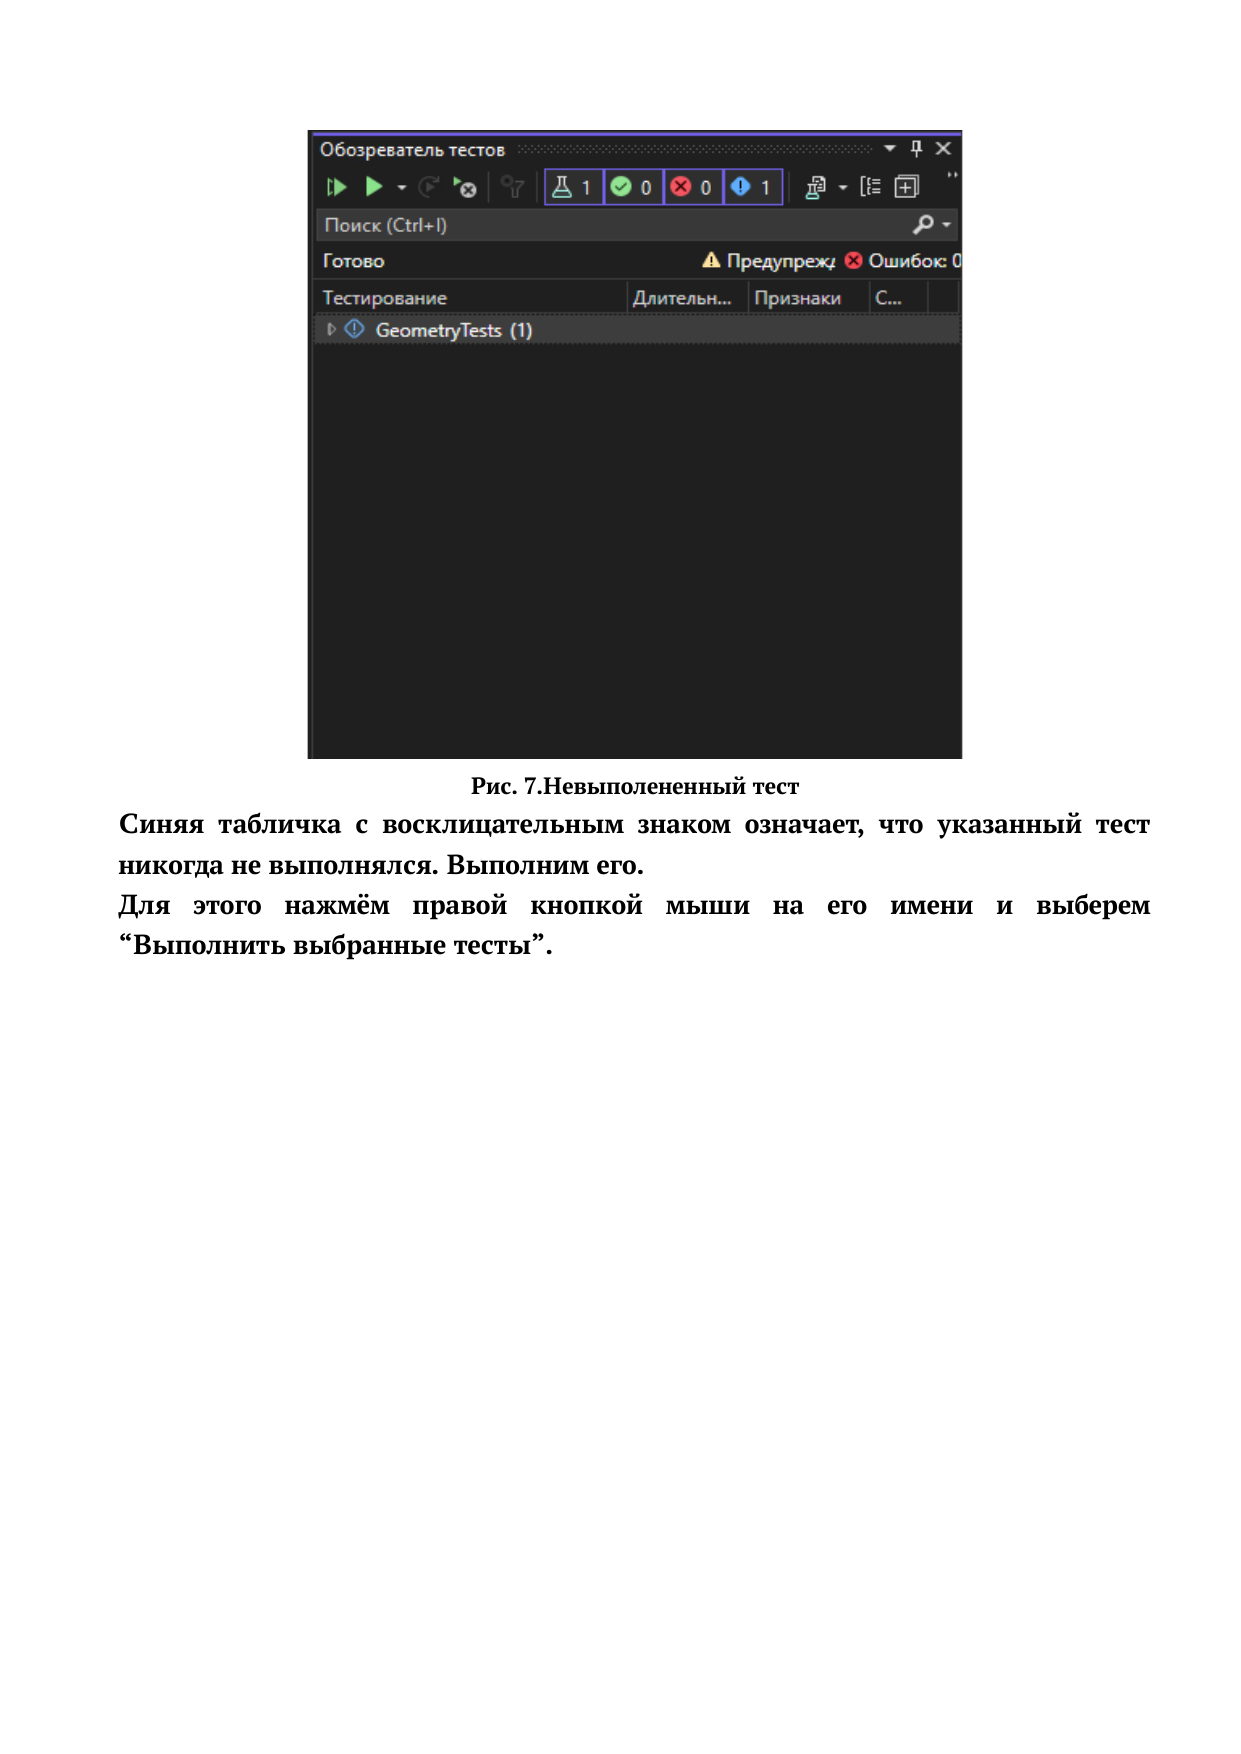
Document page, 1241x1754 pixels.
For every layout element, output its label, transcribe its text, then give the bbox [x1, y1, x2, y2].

text Рис. 7.Невыполененный тест [308, 759, 962, 800]
text Для этого нажмём правой кнопкой мыши на его имени и выберем “Выполнить выбранные тесты”. [118, 887, 1152, 961]
text Синяя табличка с восклицательным знаком означает, что указанный тест никогда не выполнялся. Выполним его. [118, 807, 1152, 880]
picture [307, 130, 963, 759]
